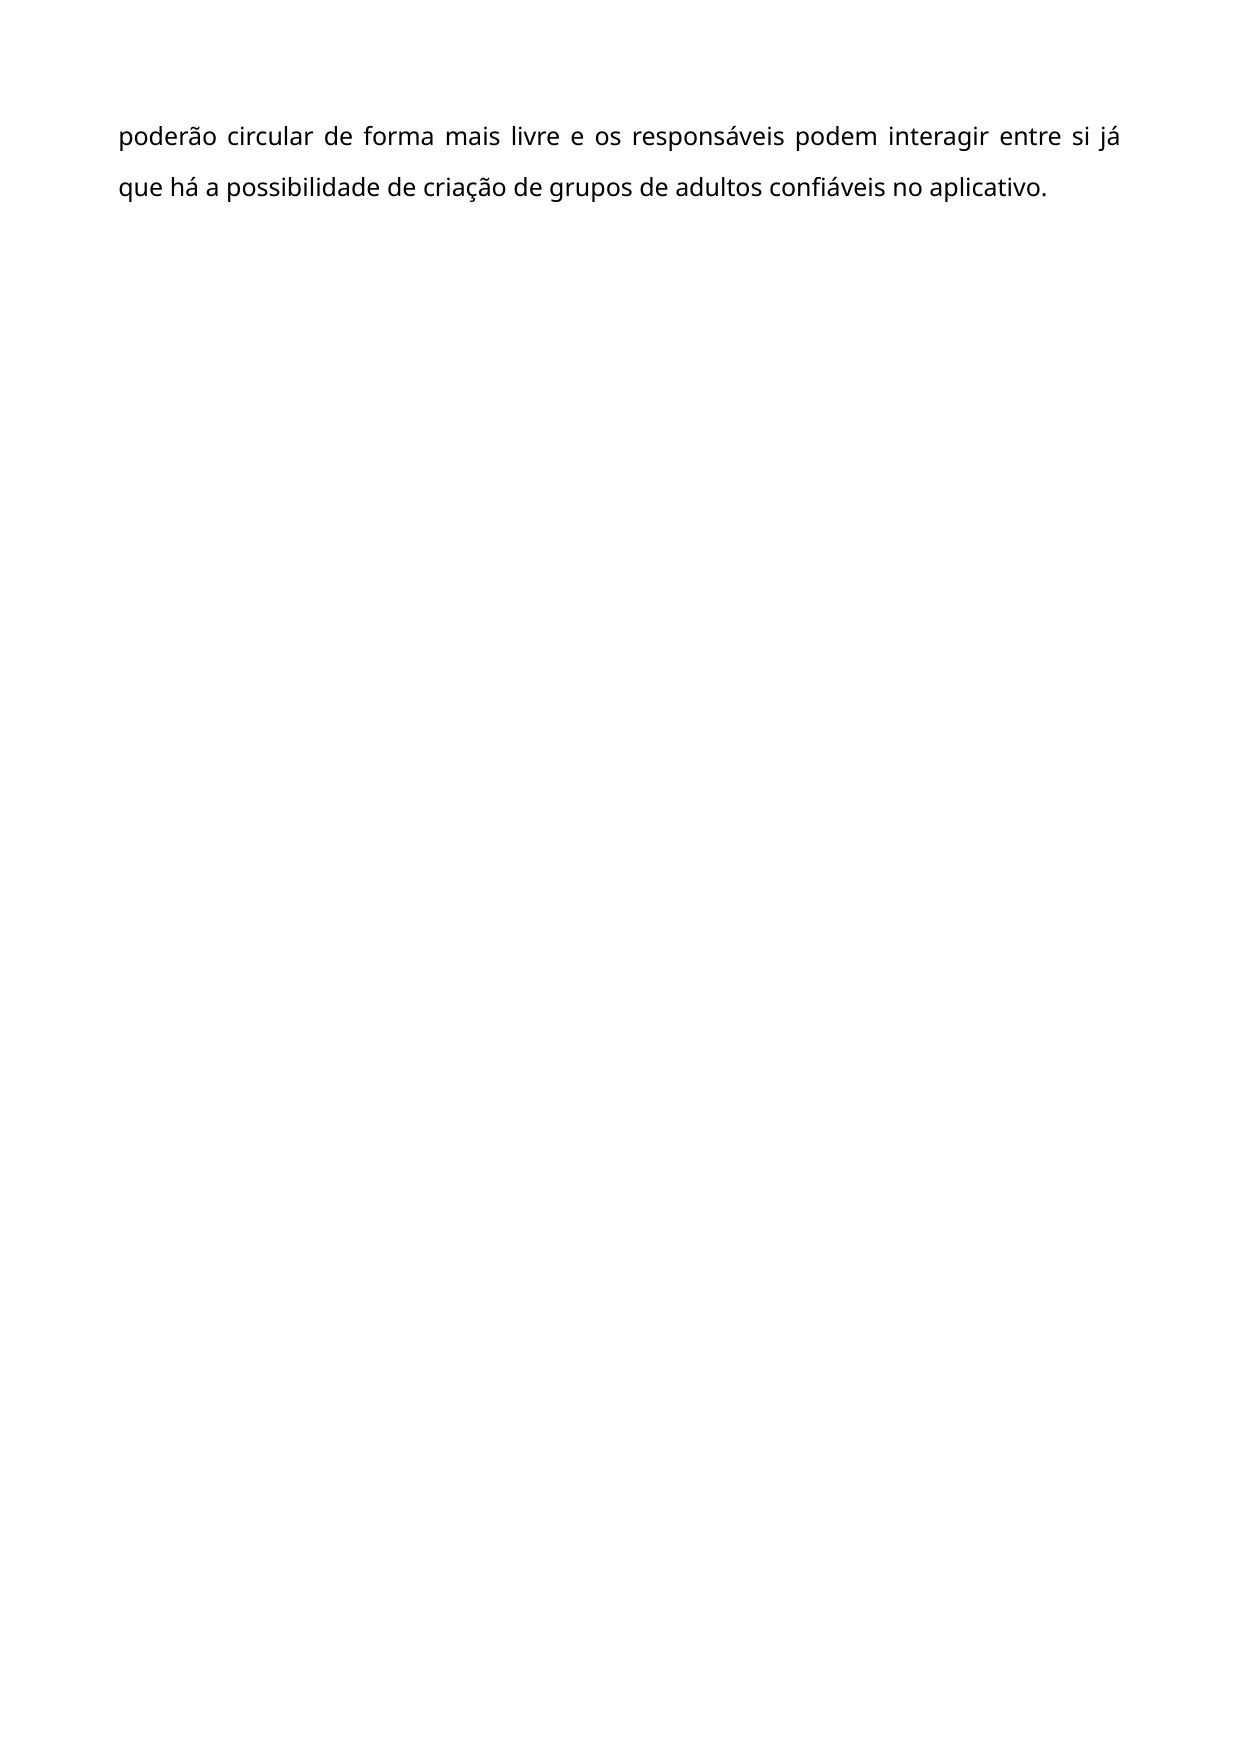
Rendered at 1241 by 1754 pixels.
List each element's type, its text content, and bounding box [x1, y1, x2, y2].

text poderão circular de forma mais livre e os responsáveis podem interagir entre si já que há a possibilidade de criação de grupos de adultos confiáveis no aplicativo. [118, 118, 1122, 203]
